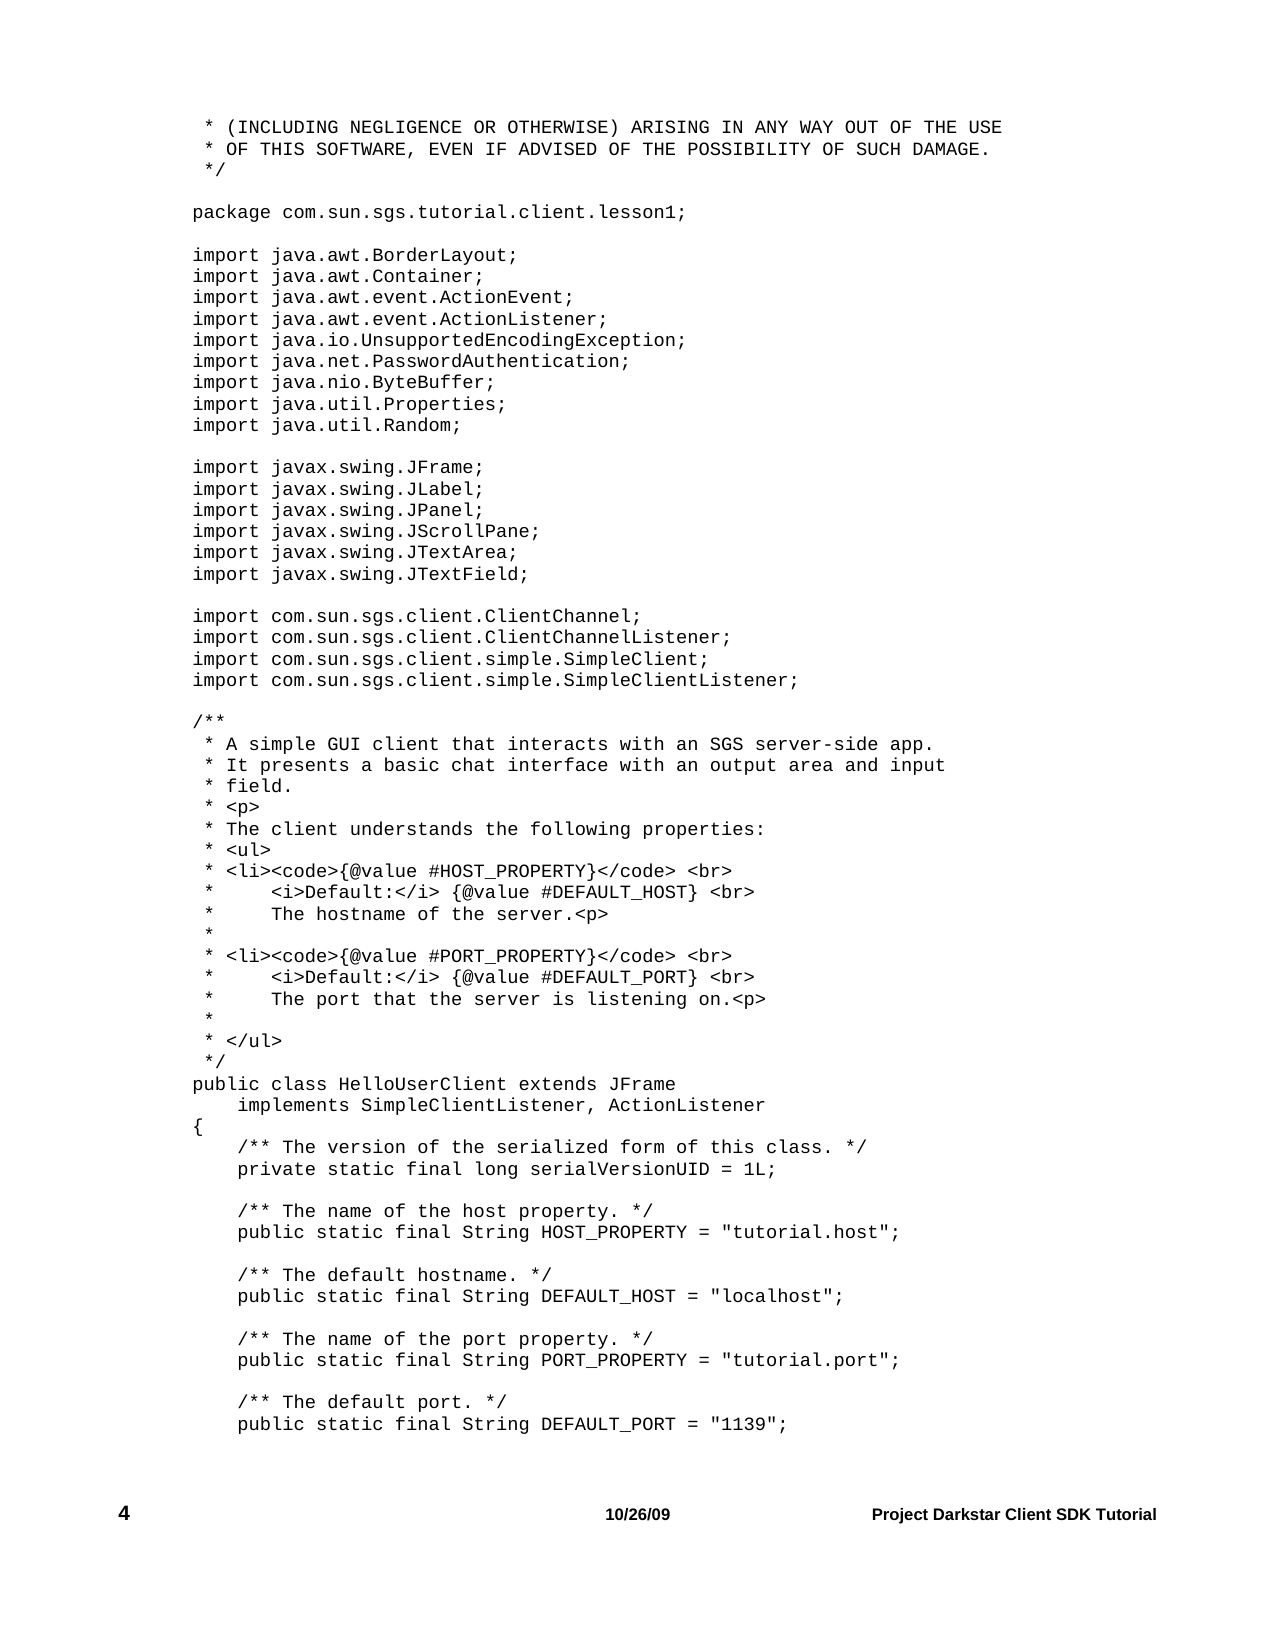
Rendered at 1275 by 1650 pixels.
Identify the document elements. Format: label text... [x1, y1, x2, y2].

text * <ul> [192, 841, 1098, 862]
text * <i>Default:</i> {@value #DEFAULT_HOST} <br> [192, 883, 1098, 904]
text public class HelloUserClient extends JFrame [192, 1074, 1098, 1096]
text import javax.swing.JTextField; [192, 564, 1098, 586]
text private static final long serialVersionUID = 1L; [192, 1159, 1098, 1181]
text * (INCLUDING NEGLIGENCE OR OTHERWISE) ARISING IN ANY WAY OUT OF THE USE [192, 118, 1098, 139]
text import java.net.PasswordAuthentication; [192, 352, 1098, 373]
text import javax.swing.JFrame; [192, 458, 1098, 479]
text /** The version of the serialized form of this class. */ [192, 1138, 1098, 1159]
text * [192, 1011, 1098, 1032]
text import javax.swing.JPanel; [192, 501, 1098, 522]
text * OF THIS SOFTWARE, EVEN IF ADVISED OF THE POSSIBILITY OF SUCH DAMAGE. [192, 139, 1098, 161]
text public static final String DEFAULT_PORT = "1139"; [192, 1414, 1098, 1436]
text import java.nio.ByteBuffer; [192, 373, 1098, 394]
text import javax.swing.JTextArea; [192, 543, 1098, 564]
text * </ul> [192, 1032, 1098, 1053]
text import com.sun.sgs.client.ClientChannelListener; [192, 628, 1098, 649]
text * <p> [192, 798, 1098, 819]
text implements SimpleClientListener, ActionListener [192, 1096, 1098, 1117]
text * field. [192, 777, 1098, 798]
text * <i>Default:</i> {@value #DEFAULT_PORT} <br> [192, 968, 1098, 989]
text import com.sun.sgs.client.simple.SimpleClient; [192, 649, 1098, 671]
text /** The name of the host property. */ [192, 1202, 1098, 1223]
text */ [192, 1053, 1098, 1074]
text import java.util.Properties; [192, 394, 1098, 416]
text * The client understands the following properties: [192, 819, 1098, 841]
text */ [192, 161, 1098, 182]
text /** The default port. */ [192, 1393, 1098, 1414]
text /** [192, 713, 1098, 734]
text import java.awt.event.ActionListener; [192, 309, 1098, 331]
text public static final String PORT_PROPERTY = "tutorial.port"; [192, 1351, 1098, 1372]
text import com.sun.sgs.client.simple.SimpleClientListener; [192, 671, 1098, 692]
text import java.io.UnsupportedEncodingException; [192, 331, 1098, 352]
text import java.util.Random; [192, 416, 1098, 437]
text package com.sun.sgs.tutorial.client.lesson1; [192, 203, 1098, 224]
text * The hostname of the server.<p> [192, 904, 1098, 926]
text /** The name of the port property. */ [192, 1329, 1098, 1351]
text /** The default hostname. */ [192, 1266, 1098, 1287]
text import com.sun.sgs.client.ClientChannel; [192, 607, 1098, 628]
text import javax.swing.JScrollPane; [192, 522, 1098, 543]
text * The port that the server is listening on.<p> [192, 989, 1098, 1011]
text * [192, 926, 1098, 947]
text import java.awt.BorderLayout; [192, 246, 1098, 267]
text public static final String DEFAULT_HOST = "localhost"; [192, 1287, 1098, 1308]
text import javax.swing.JLabel; [192, 479, 1098, 501]
text import java.awt.event.ActionEvent; [192, 288, 1098, 309]
text * A simple GUI client that interacts with an SGS server-side app. [192, 734, 1098, 756]
text * <li><code>{@value #PORT_PROPERTY}</code> <br> [192, 947, 1098, 968]
text import java.awt.Container; [192, 267, 1098, 288]
text { [192, 1117, 1098, 1138]
text * It presents a basic chat interface with an output area and input [192, 756, 1098, 777]
text * <li><code>{@value #HOST_PROPERTY}</code> <br> [192, 862, 1098, 883]
text public static final String HOST_PROPERTY = "tutorial.host"; [192, 1223, 1098, 1244]
